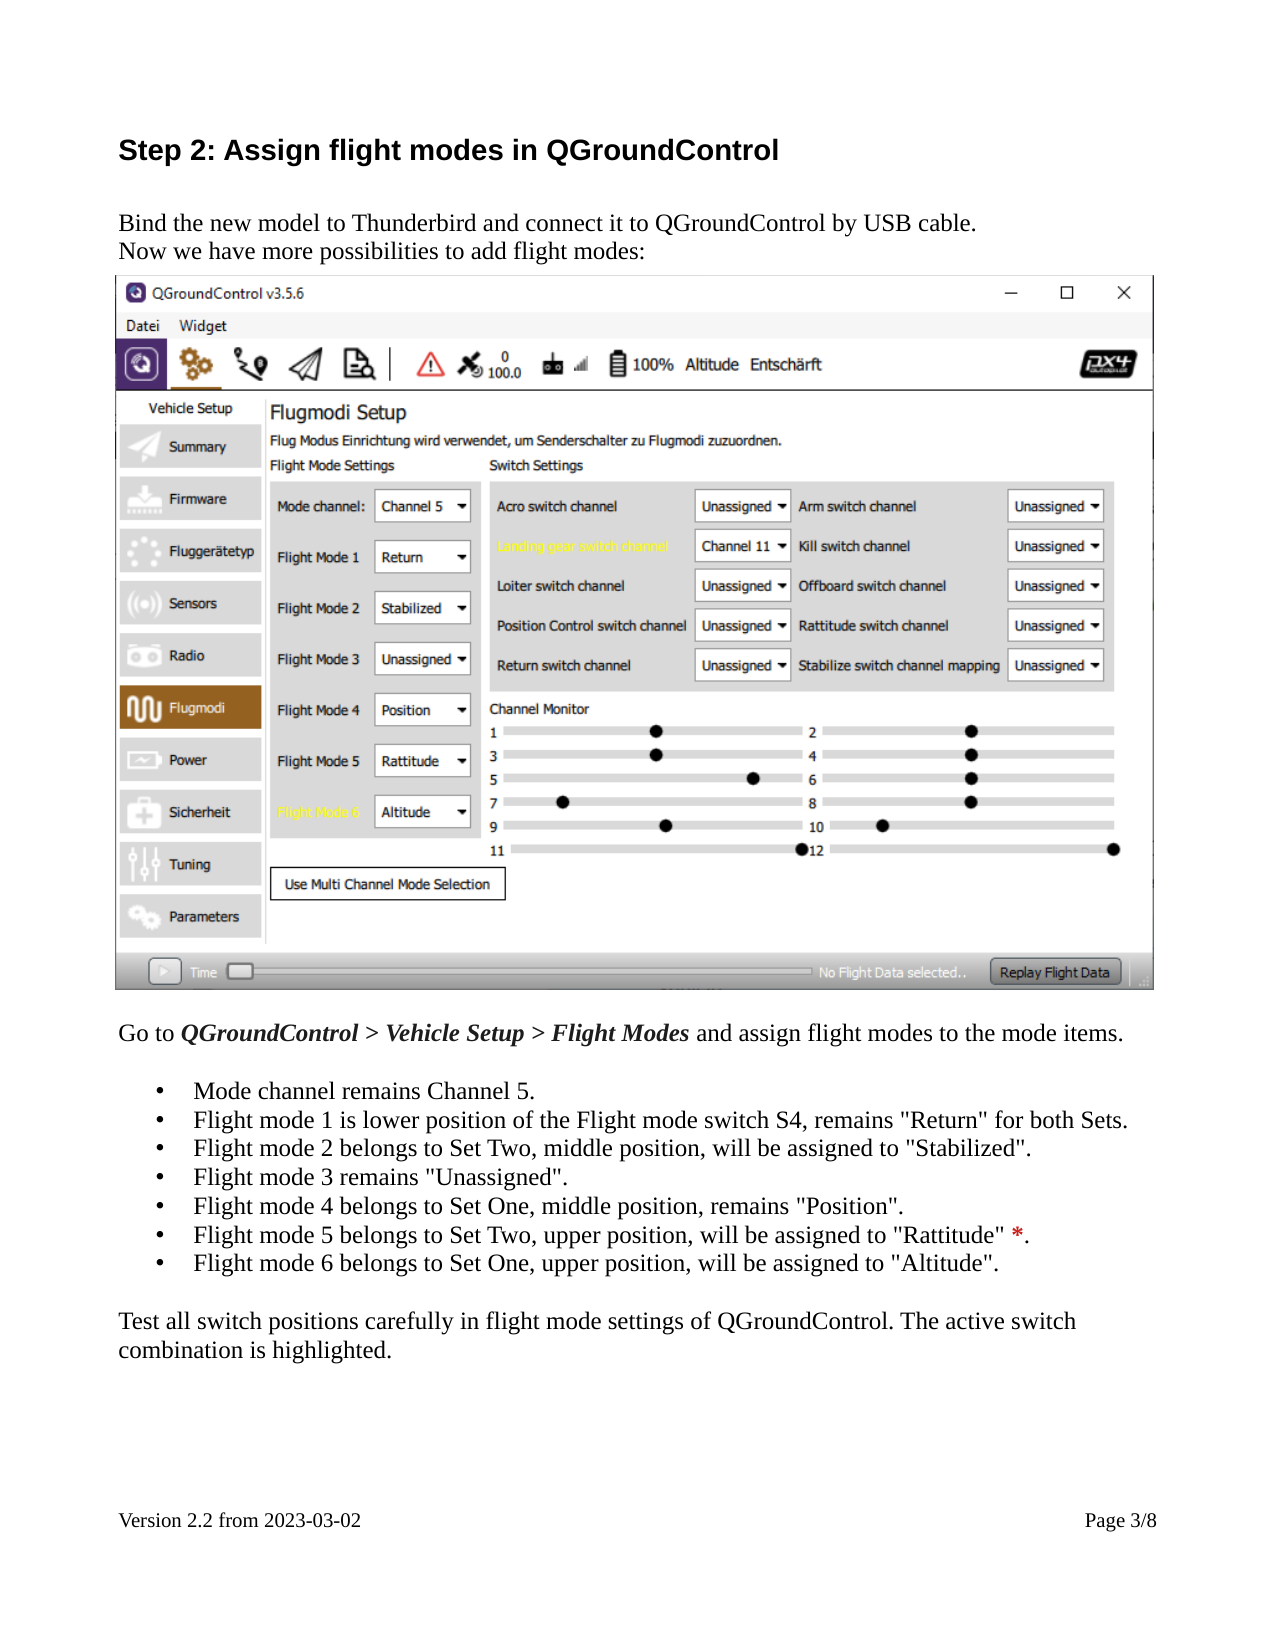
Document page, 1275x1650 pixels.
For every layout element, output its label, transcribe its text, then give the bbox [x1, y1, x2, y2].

text Test all switch positions carefully in flight mode settings of QGroundControl. The active switch combination is highlighted. [118, 1306, 1157, 1363]
list Flight mode 6 belongs to Set One, upper position, will be assigned to "Altitude". [156, 1248, 1157, 1277]
text Now we have more possibilities to add flight modes: [118, 236, 1157, 265]
list Flight mode 4 belongs to Set One, middle position, remains "Position". [156, 1191, 1157, 1220]
list Flight mode 1 is lower position of the Flight mode switch S4, remains "Return" for both Sets. [156, 1105, 1157, 1133]
list Flight mode 3 remains "Unassigned". [156, 1162, 1157, 1191]
text Bind the new model to Thunderbird and connect it to QGroundControl by USB cable. [118, 208, 1157, 236]
subtitle Step 2: Assign flight modes in QGroundControl [118, 133, 1157, 166]
list Flight mode 5 belongs to Set Two, upper position, will be assigned to "Rattitude" *. [156, 1220, 1157, 1248]
list Mode channel remains Channel 5. [156, 1076, 1157, 1105]
list Flight mode 2 belongs to Set Two, middle position, will be assigned to "Stabilized". [156, 1133, 1157, 1162]
picture [115, 275, 1154, 990]
text Go to QGroundControl > Vehicle Setup > Flight Modes and assign flight modes to the mode items. [118, 1018, 1157, 1047]
